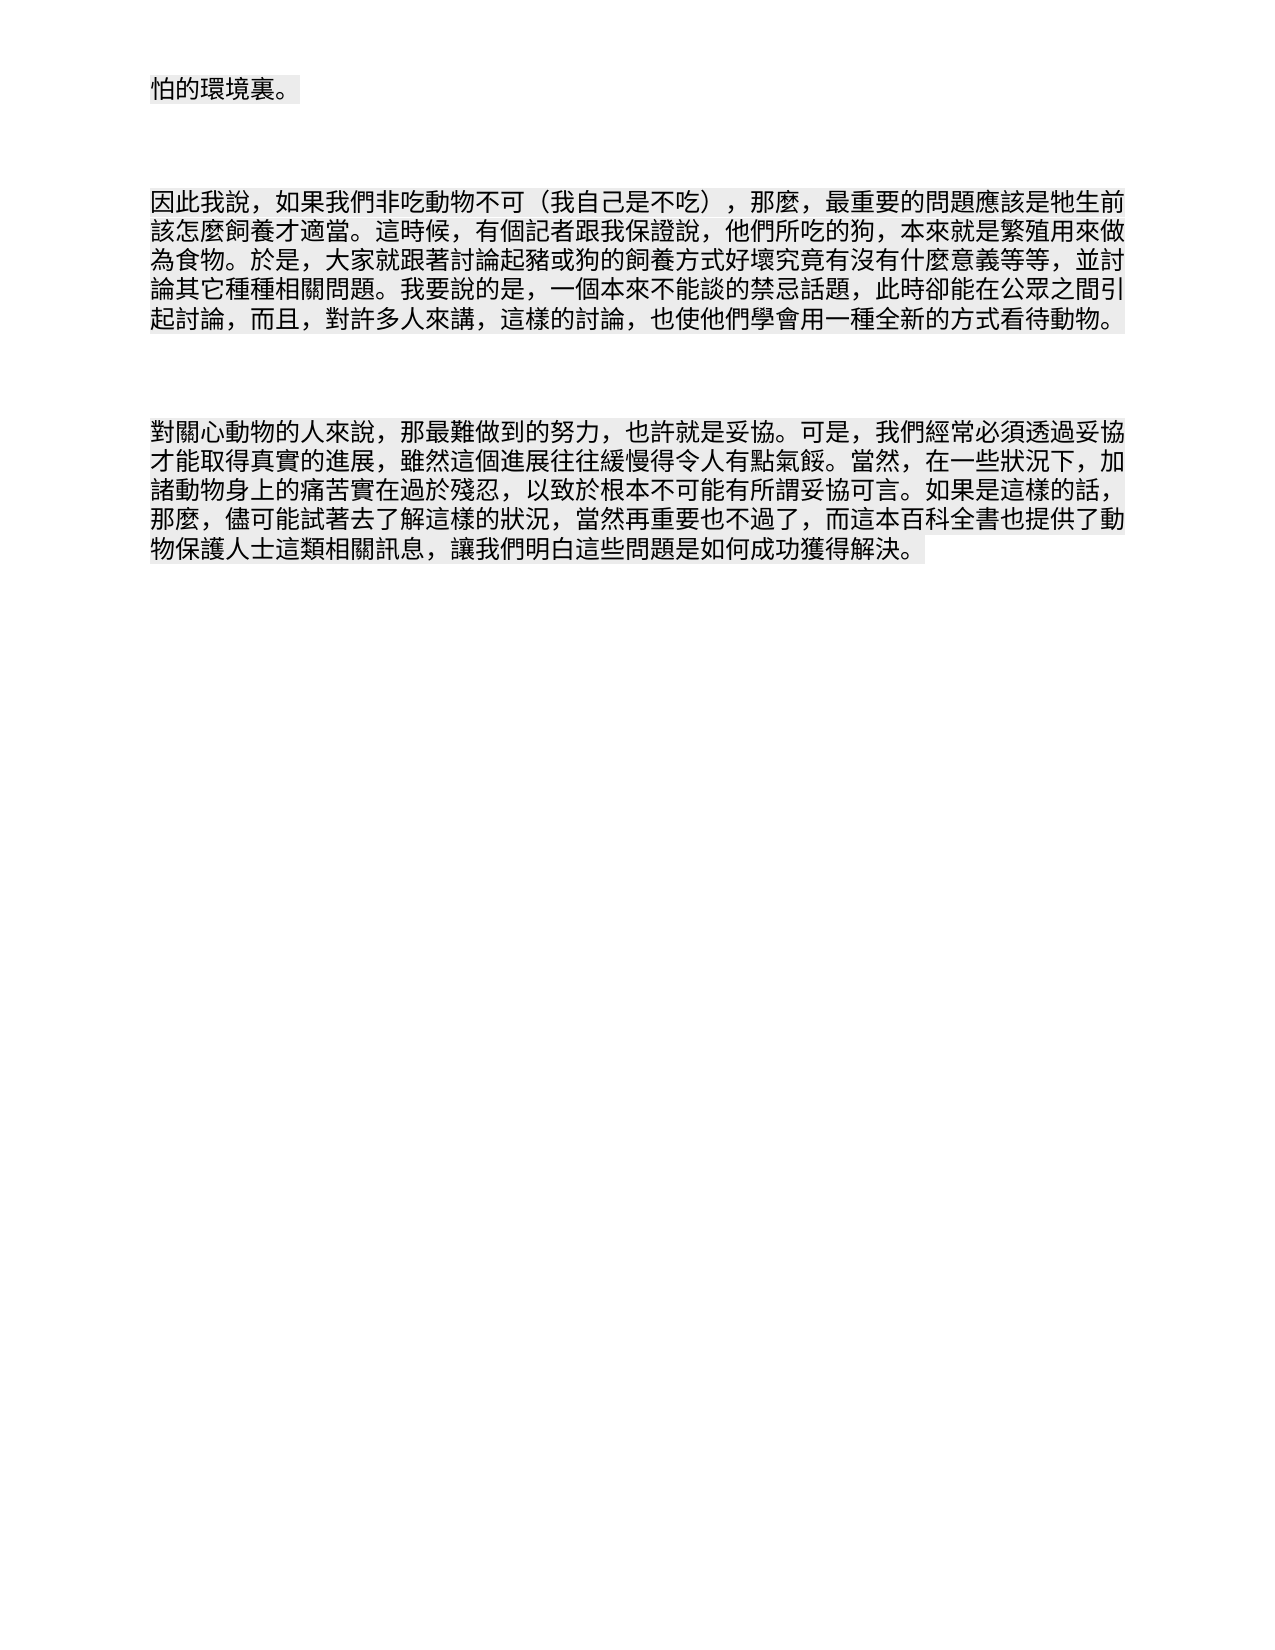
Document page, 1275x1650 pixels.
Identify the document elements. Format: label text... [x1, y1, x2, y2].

text 因此我說，如果我們非吃動物不可（我自己是不吃），那麼，最重要的問題應該是牠生前該怎麼飼養才適當。這時候，有個記者跟我保證說，他們所吃的狗，本來就是繁殖用來做為食物。於是，大家就跟著討論起豬或狗的飼養方式好壞究竟有沒有什麼意義等等，並討論其它種種相關問題。我要說的是，一個本來不能談的禁忌話題，此時卻能在公眾之間引起討論，而且，對許多人來講，這樣的討論，也使他們學會用一種全新的方式看待動物。 [150, 188, 1125, 334]
text 對關心動物的人來說，那最難做到的努力，也許就是妥協。可是，我們經常必須透過妥協才能取得真實的進展，雖然這個進展往往緩慢得令人有點氣餒。當然，在一些狀況下，加諸動物身上的痛苦實在過於殘忍，以致於根本不可能有所謂妥協可言。如果是這樣的話，那麼，儘可能試著去了解這樣的狀況，當然再重要也不過了，而這本百科全書也提供了動物保護人士這類相關訊息，讓我們明白這些問題是如何成功獲得解決。 [150, 418, 1125, 564]
text 舉個例來說，最近我到南韓進行一項半官方的訪問，邀請我的主辦單位召開一個記者會，會中大家講到「殘酷」這個話題。我說我想談談韓國人吃狗肉的習慣。幫我翻譯的人聽了，臉色立即一陣發白，她很顯然是覺得這是一個敏感話題，可能會使我的聽眾們受窘！於是我就解釋說，在我生長的國家（英國），人們一般都是吃豬牛雞等等，但是，豬至少也跟狗一樣聰明，因此，豬應該也是一種很棒的寵物才對！可是，牠們卻總是被飼養在極為可怕的環境裏。 [150, 75, 1125, 104]
